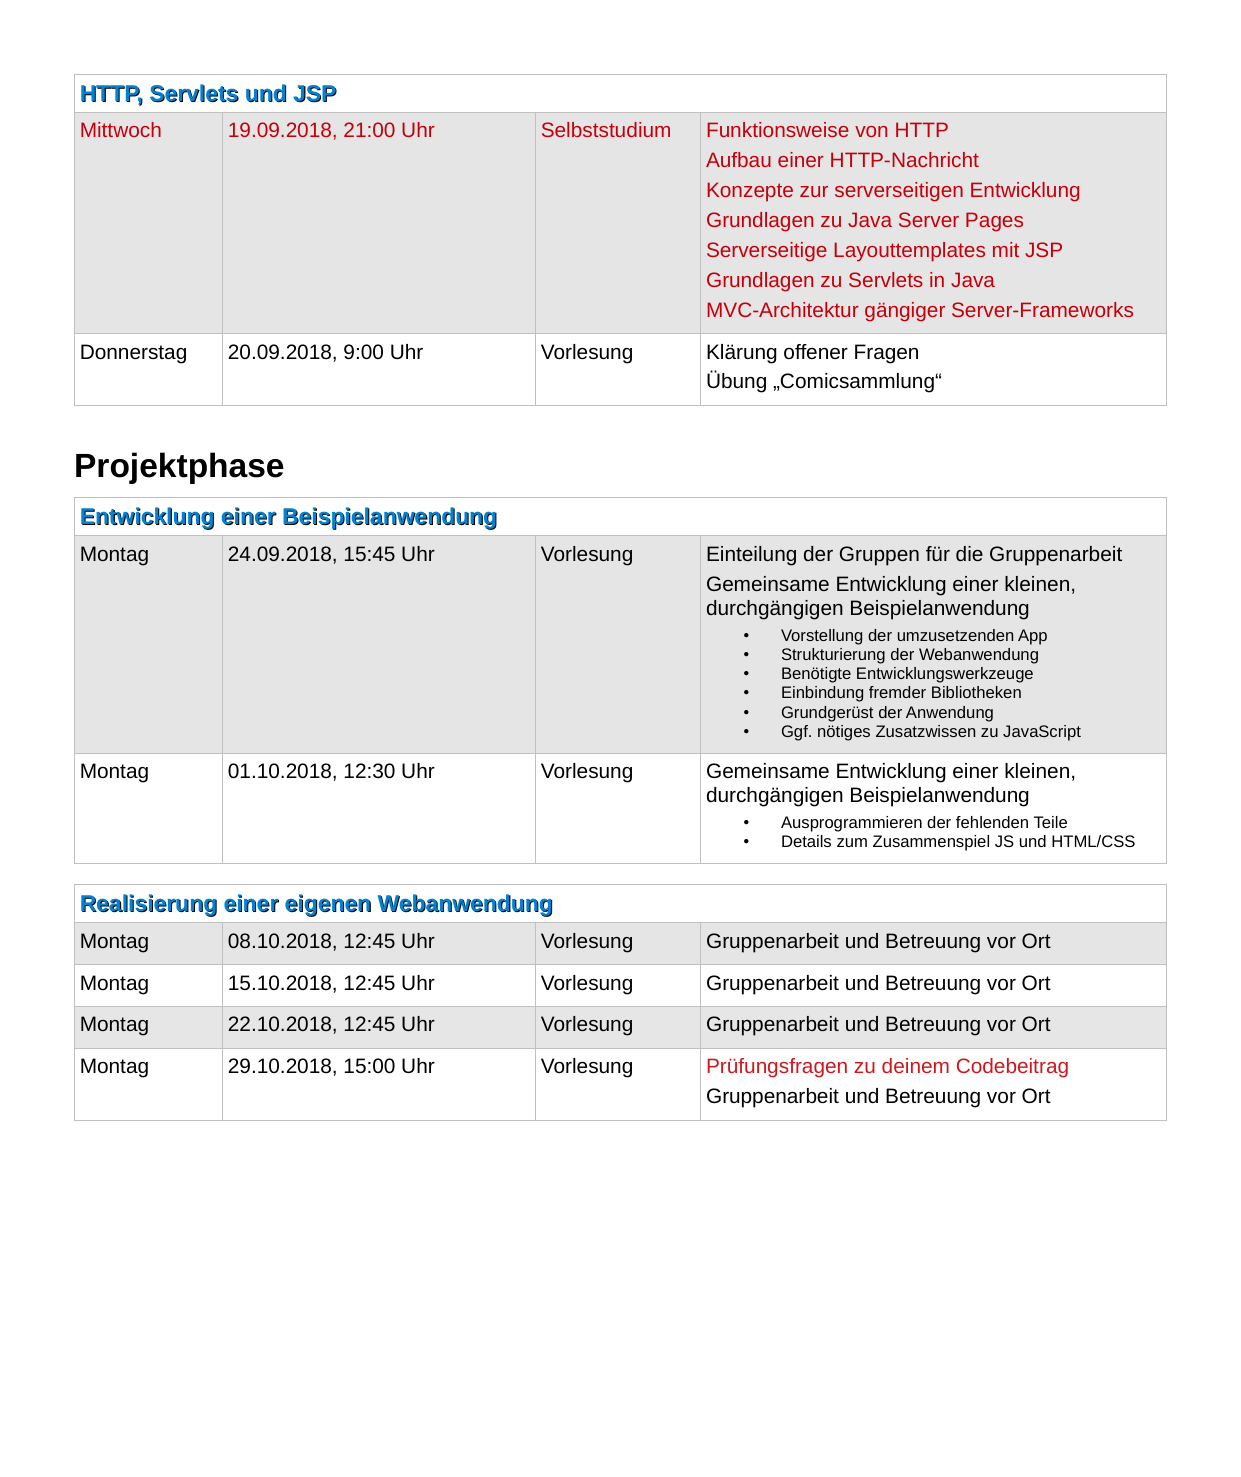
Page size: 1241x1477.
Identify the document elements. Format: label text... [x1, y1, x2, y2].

table_cell Donnerstag [75, 334, 222, 405]
table_cell Vorlesung [536, 754, 700, 863]
table_cell Einteilung der Gruppen für die Gruppenarbeit Gemeinsame Entwicklung einer kleinen, durchgängigen Beispielanwendung Vorstellung der umzusetzenden App Strukturierung der Webanwendung Benötigte Entwicklungswerkzeuge Einbindung fremder Bibliotheken Grundgerüst der Anwendung Ggf. nötiges Zusatzwissen zu JavaScript [701, 536, 1166, 753]
table_cell 20.09.2018, 9:00 Uhr [223, 334, 535, 405]
table_cell 24.09.2018, 15:45 Uhr [223, 536, 535, 753]
table_cell Gemeinsame Entwicklung einer kleinen, durchgängigen Beispielanwendung Ausprogrammieren der fehlenden Teile Details zum Zusammenspiel JS und HTML/CSS [701, 754, 1166, 863]
table_cell Klärung offener Fragen Übung „Comicsammlung“ [701, 334, 1166, 405]
table_cell 19.09.2018, 21:00 Uhr [223, 113, 535, 333]
table_cell Vorlesung [536, 334, 700, 405]
subtitle Projektphase [74, 446, 1166, 484]
table_cell Vorlesung [536, 1007, 700, 1048]
table_cell Funktionsweise von HTTP Aufbau einer HTTP-Nachricht Konzepte zur serverseitigen Entwicklung Grundlagen zu Java Server Pages Serverseitige Layouttemplates mit JSP Grundlagen zu Servlets in Java MVC-Architektur gängiger Server-Frameworks [701, 113, 1166, 333]
table_cell Gruppenarbeit und Betreuung vor Ort [701, 1007, 1166, 1048]
table_cell Montag [75, 754, 222, 863]
table_cell Montag [75, 923, 222, 964]
table_cell Mittwoch [75, 113, 222, 333]
table_cell Montag [75, 965, 222, 1006]
table_cell Vorlesung [536, 536, 700, 753]
table_cell 01.10.2018, 12:30 Uhr [223, 754, 535, 863]
table_cell 15.10.2018, 12:45 Uhr [223, 965, 535, 1006]
table_cell Gruppenarbeit und Betreuung vor Ort [701, 965, 1166, 1006]
table_cell Montag [75, 1049, 222, 1119]
table_cell Vorlesung [536, 965, 700, 1006]
table_cell Montag [75, 1007, 222, 1048]
table_cell Vorlesung [536, 1049, 700, 1119]
table_cell Gruppenarbeit und Betreuung vor Ort [701, 923, 1166, 964]
table_header HTTP, Servlets und JSP [75, 75, 1166, 112]
table_cell 22.10.2018, 12:45 Uhr [223, 1007, 535, 1048]
table_cell 08.10.2018, 12:45 Uhr [223, 923, 535, 964]
table_cell Prüfungsfragen zu deinem Codebeitrag Gruppenarbeit und Betreuung vor Ort [701, 1049, 1166, 1119]
table_cell Vorlesung [536, 923, 700, 964]
table_cell Selbststudium [536, 113, 700, 333]
table_header Entwicklung einer Beispielanwendung [75, 498, 1166, 535]
table_cell Montag [75, 536, 222, 753]
table_header Realisierung einer eigenen Webanwendung [75, 885, 1166, 922]
table_cell 29.10.2018, 15:00 Uhr [223, 1049, 535, 1119]
